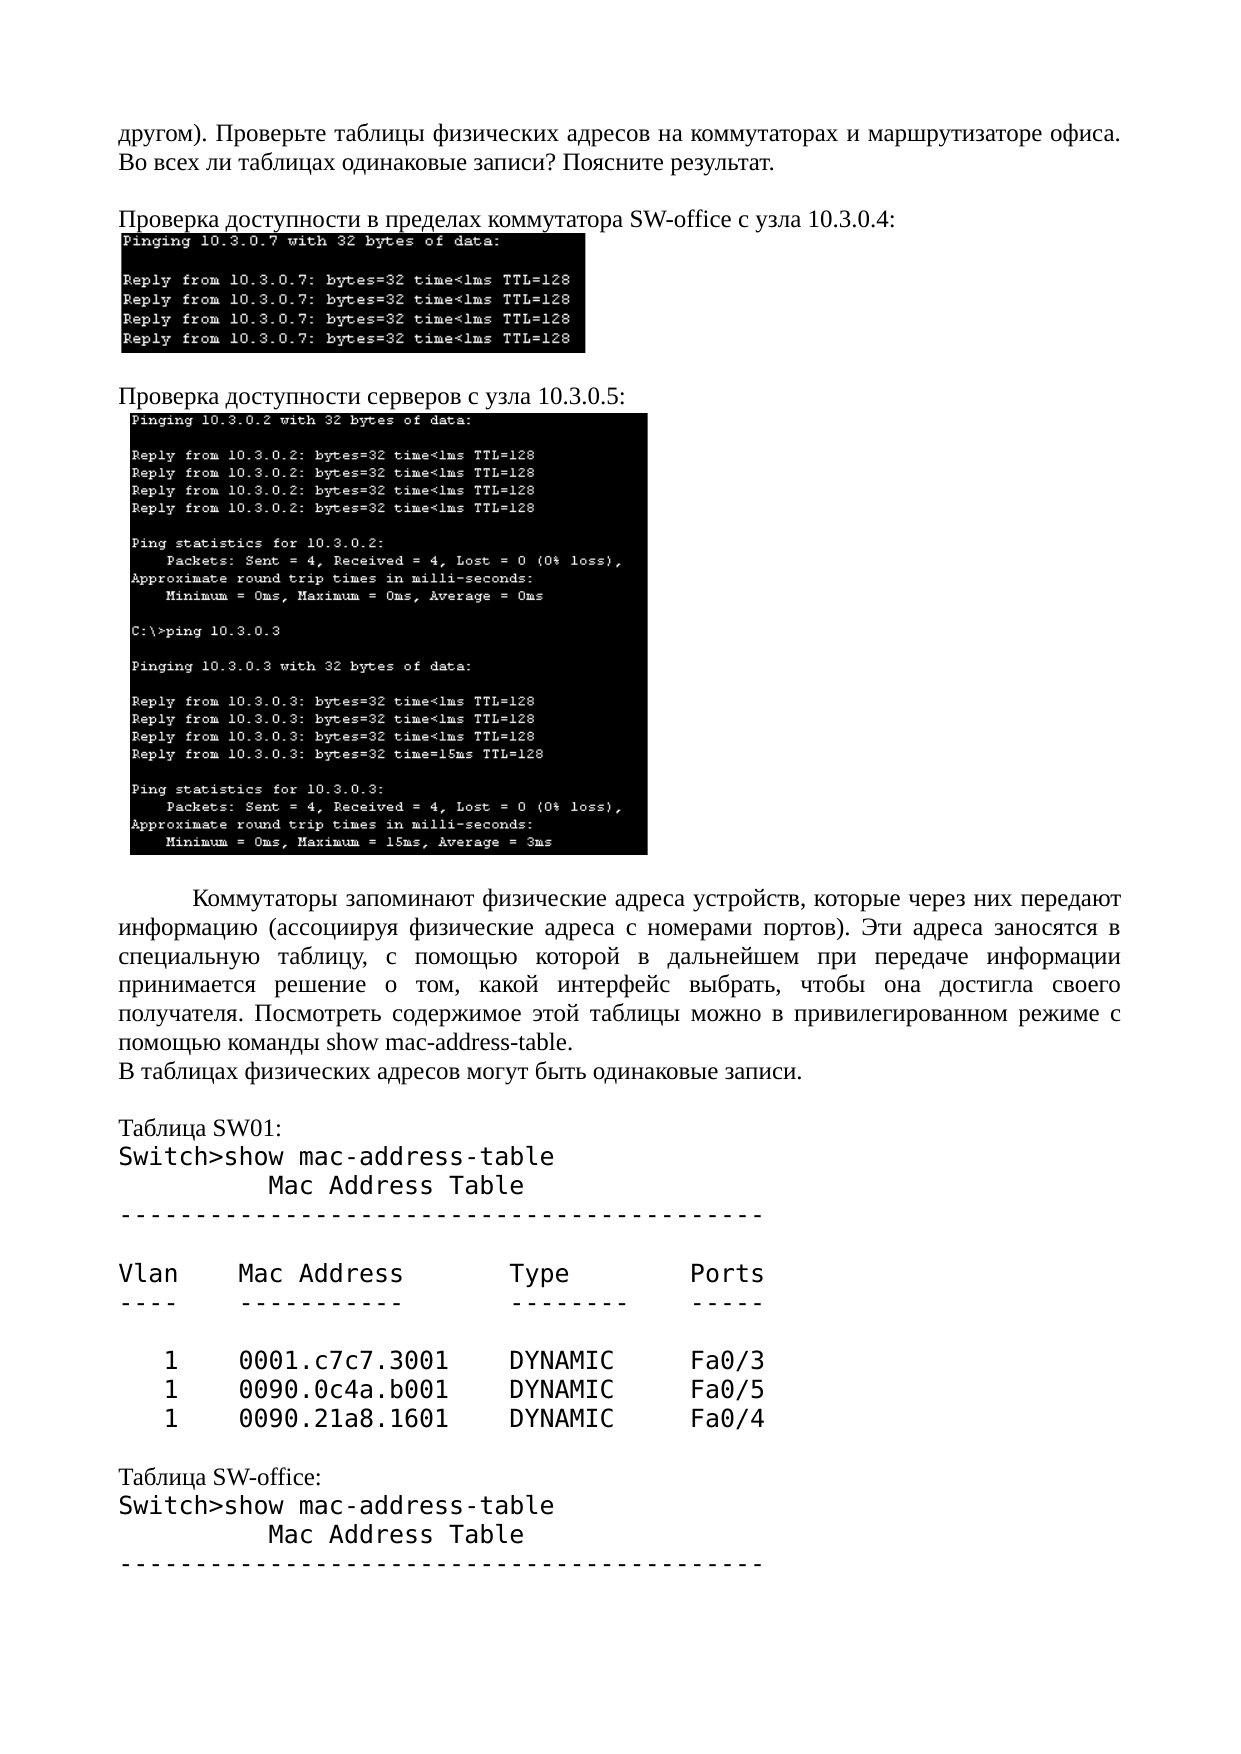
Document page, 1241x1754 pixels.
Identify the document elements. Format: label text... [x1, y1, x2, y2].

text 1 0090.0c4a.b001 DYNAMIC Fa0/5 [118, 1375, 1122, 1404]
text ------------------------------------------- [118, 1200, 1122, 1229]
text Switch>show mac-address-table [118, 1142, 1122, 1171]
text Таблица SW-office: [118, 1462, 1122, 1491]
text 1 0001.c7c7.3001 DYNAMIC Fa0/3 [118, 1346, 1122, 1375]
text Mac Address Table [118, 1171, 1122, 1200]
text В таблицах физических адресов могут быть одинаковые записи. [118, 1056, 1122, 1084]
text Mac Address Table [118, 1520, 1122, 1549]
text ---- ----------- -------- ----- [118, 1288, 1122, 1317]
text Проверка доступности серверов с узла 10.3.0.5: [118, 381, 1122, 410]
text Проверка доступности в пределах коммутатора SW-office с узла 10.3.0.4: [118, 204, 1122, 233]
text Vlan Mac Address Type Ports [118, 1259, 1122, 1288]
text 1 0090.21a8.1601 DYNAMIC Fa0/4 [118, 1404, 1122, 1434]
picture [121, 233, 586, 353]
text другом). Проверьте таблицы физических адресов на коммутаторах и маршрутизаторе офиса. Во всех ли таблицах одинаковые записи? Поясните результат. [118, 118, 1122, 176]
text Коммутаторы запоминают физические адреса устройств, которые через них передают информацию (ассоциируя физические адреса с номерами портов). Эти адреса заносятся в специальную таблицу, с помощью которой в дальнейшем при передаче информации принимается решение о том, какой интерфейс выбрать, чтобы она достигла своего получателя. Посмотреть содержимое этой таблицы можно в привилегированном режиме с помощью команды show mac-address-table. [118, 883, 1122, 1056]
text Switch>show mac-address-table [118, 1491, 1122, 1520]
text Таблица SW01: [118, 1113, 1122, 1142]
text ------------------------------------------- [118, 1549, 1122, 1579]
picture [130, 413, 648, 855]
